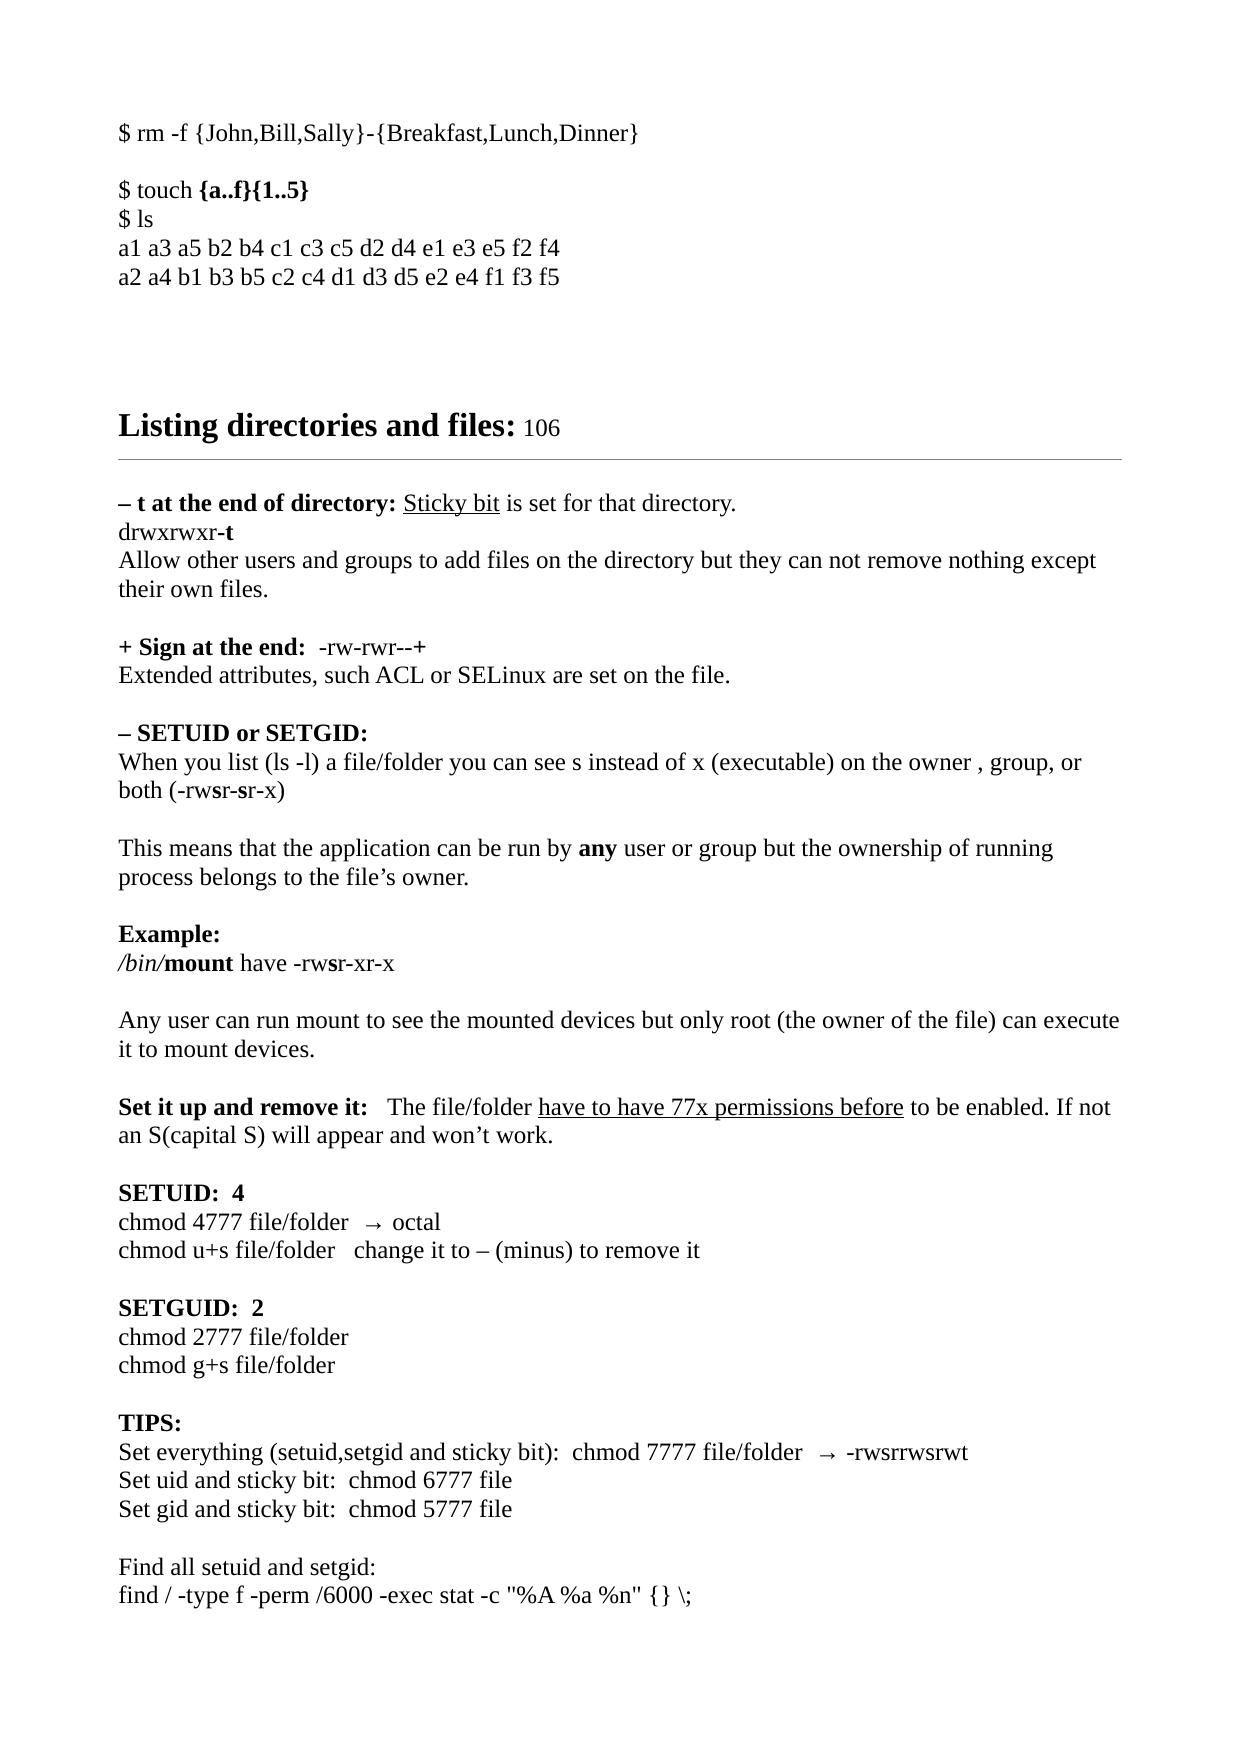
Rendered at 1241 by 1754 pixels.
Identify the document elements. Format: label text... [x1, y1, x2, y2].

text chmod 4777 file/folder → octal [118, 1207, 1122, 1236]
text chmod g+s file/folder [118, 1351, 1122, 1379]
text a2 a4 b1 b3 b5 c2 c4 d1 d3 d5 e2 e4 f1 f3 f5 [118, 262, 1122, 291]
text Set it up and remove it: The file/folder have to have 77x permissions before to be enabled. If not an S(capital S) will appear and won’t work. [118, 1092, 1122, 1149]
text – t at the end of directory: Sticky bit is set for that directory. [118, 488, 1122, 517]
text Any user can run mount to see the mounted devices but only root (the owner of the file) can execute it to mount devices. [118, 1006, 1122, 1063]
text Set uid and sticky bit: chmod 6777 file [118, 1466, 1122, 1494]
text SETUID: 4 [118, 1178, 1122, 1207]
text – SETUID or SETGID: [118, 718, 1122, 747]
text Find all setuid and setgid: [118, 1552, 1122, 1581]
text Set gid and sticky bit: chmod 5777 file [118, 1494, 1122, 1523]
text drwxrwxr-t [118, 517, 1122, 546]
text $ ls [118, 204, 1122, 233]
text This means that the application can be run by any user or group but the ownership of running process belongs to the file’s owner. [118, 833, 1122, 891]
text TIPS: [118, 1408, 1122, 1437]
text Listing directories and files: 106 [118, 406, 1122, 444]
text + Sign at the end: -rw-rwr--+ [118, 632, 1122, 661]
text Allow other users and groups to add files on the directory but they can not remove nothing except their own files. [118, 546, 1122, 603]
text find / -type f -perm /6000 -exec stat -c "%A %a %n" {} \; [118, 1581, 1122, 1609]
text When you list (ls -l) a file/folder you can see s instead of x (executable) on the owner , group, or both (-rwsr-sr-x) [118, 747, 1122, 804]
text $ touch {a..f}{1..5} [118, 176, 1122, 204]
text Example: [118, 919, 1122, 948]
text /bin/mount have -rwsr-xr-x [118, 948, 1122, 977]
text Extended attributes, such ACL or SELinux are set on the file. [118, 661, 1122, 689]
text Set everything (setuid,setgid and sticky bit): chmod 7777 file/folder → -rwsrrwsrwt [118, 1437, 1122, 1466]
text chmod u+s file/folder change it to – (minus) to remove it [118, 1236, 1122, 1264]
text chmod 2777 file/folder [118, 1322, 1122, 1351]
text a1 a3 a5 b2 b4 c1 c3 c5 d2 d4 e1 e3 e5 f2 f4 [118, 233, 1122, 262]
text SETGUID: 2 [118, 1293, 1122, 1322]
text $ rm -f {John,Bill,Sally}-{Breakfast,Lunch,Dinner} [118, 118, 1122, 147]
